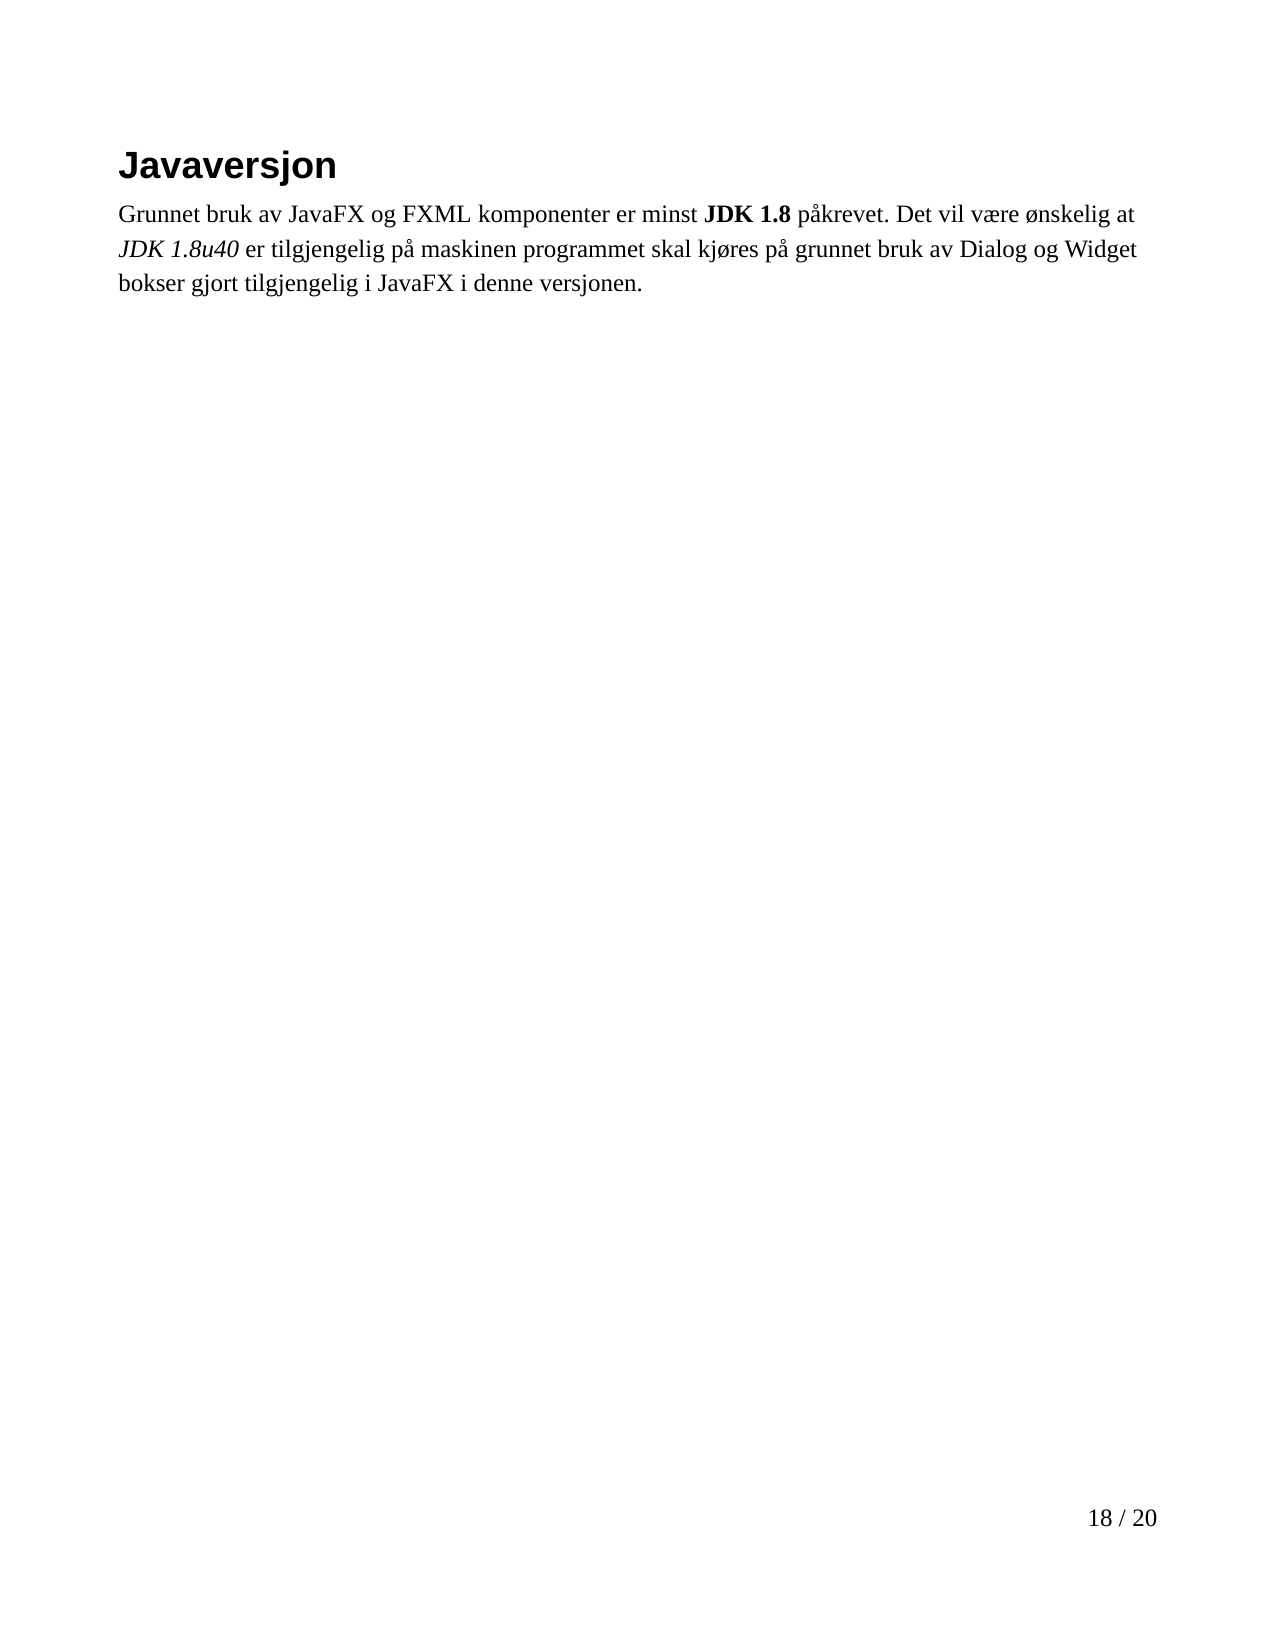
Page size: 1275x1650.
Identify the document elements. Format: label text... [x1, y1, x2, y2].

subtitle Javaversjon [118, 143, 1157, 187]
text Grunnet bruk av JavaFX og FXML komponenter er minst JDK 1.8 påkrevet. Det vil være ønskelig at JDK 1.8u40 er tilgjengelig på maskinen programmet skal kjøres på grunnet bruk av Dialog og Widget bokser gjort tilgjengelig i JavaFX i denne versjonen. [118, 199, 1157, 297]
